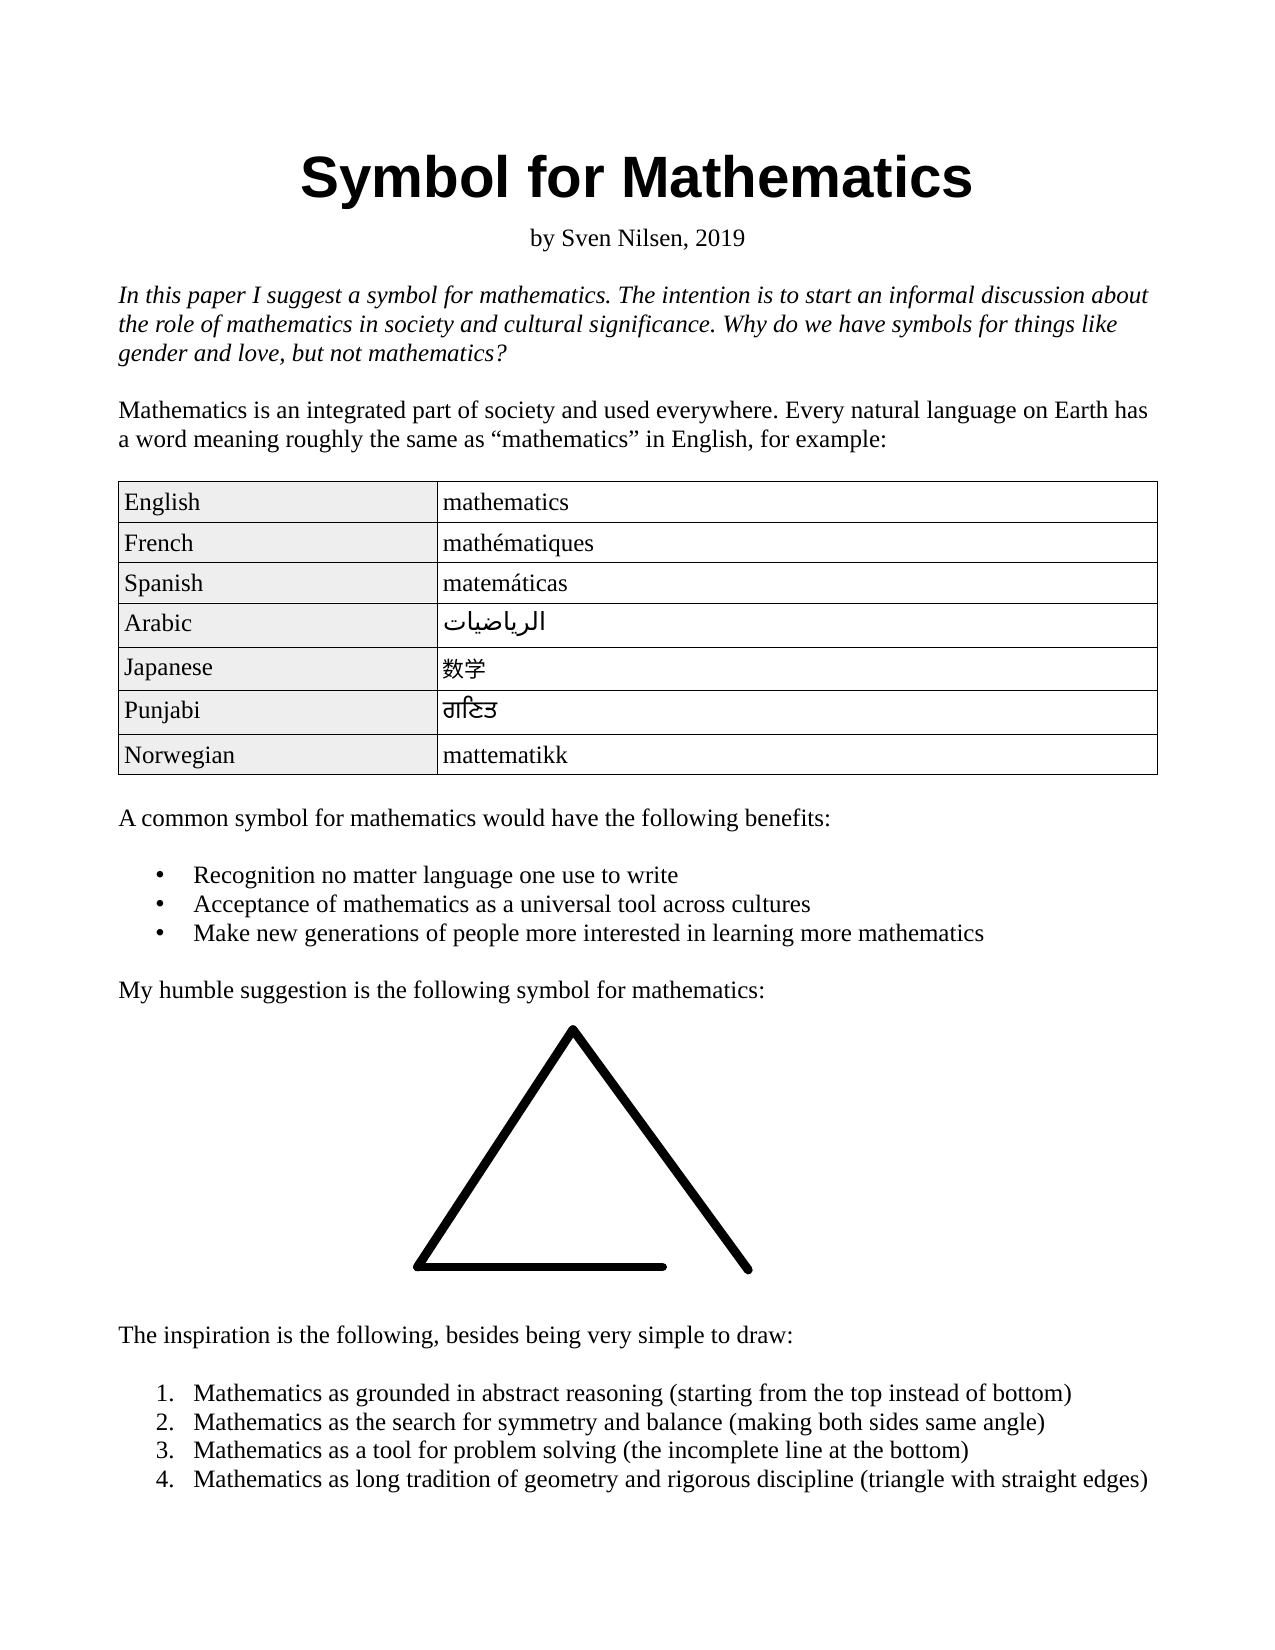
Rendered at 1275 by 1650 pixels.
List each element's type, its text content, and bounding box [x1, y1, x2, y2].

table_cell Norwegian [119, 735, 437, 774]
title Symbol for Mathematics [118, 143, 1157, 210]
table_cell الرياضيات [438, 604, 1157, 647]
list Make new generations of people more interested in learning more mathematics [156, 918, 1157, 947]
table_cell Punjabi [119, 691, 437, 734]
list Mathematics as a tool for problem solving (the incomplete line at the bottom) [156, 1436, 1157, 1464]
list Recognition no matter language one use to write [156, 861, 1157, 889]
text A common symbol for mathematics would have the following benefits: [118, 803, 1157, 832]
list Mathematics as long tradition of geometry and rigorous discipline (triangle with straight edges) [156, 1464, 1157, 1493]
table_cell 数学 [438, 648, 1157, 690]
table_cell French [119, 523, 437, 562]
table_cell Japanese [119, 648, 437, 690]
text by Sven Nilsen, 2019 [118, 223, 1157, 251]
text The inspiration is the following, besides being very simple to draw: [118, 1321, 1157, 1349]
table_header English [119, 482, 437, 522]
table_cell Arabic [119, 604, 437, 647]
text In this paper I suggest a symbol for mathematics. The intention is to start an informal discussion about the role of mathematics in society and cultural significance. Why do we have symbols for things like gender and love, but not mathematics? [118, 280, 1157, 366]
table_cell Spanish [119, 563, 437, 602]
list Acceptance of mathematics as a universal tool across cultures [156, 889, 1157, 918]
list Mathematics as grounded in abstract reasoning (starting from the top instead of bottom) [156, 1378, 1157, 1407]
table_header mathematics [438, 482, 1157, 522]
table_cell ਗਣਿਤ [438, 691, 1157, 734]
text My humble suggestion is the following symbol for mathematics: [118, 976, 1157, 1004]
table_cell mathématiques [438, 523, 1157, 562]
text Mathematics is an integrated part of society and used everywhere. Every natural language on Earth has a word meaning roughly the same as “mathematics” in English, for example: [118, 395, 1157, 453]
table_cell mattematikk [438, 735, 1157, 774]
list Mathematics as the search for symmetry and balance (making both sides same angle) [156, 1407, 1157, 1436]
table_cell matemáticas [438, 563, 1157, 602]
